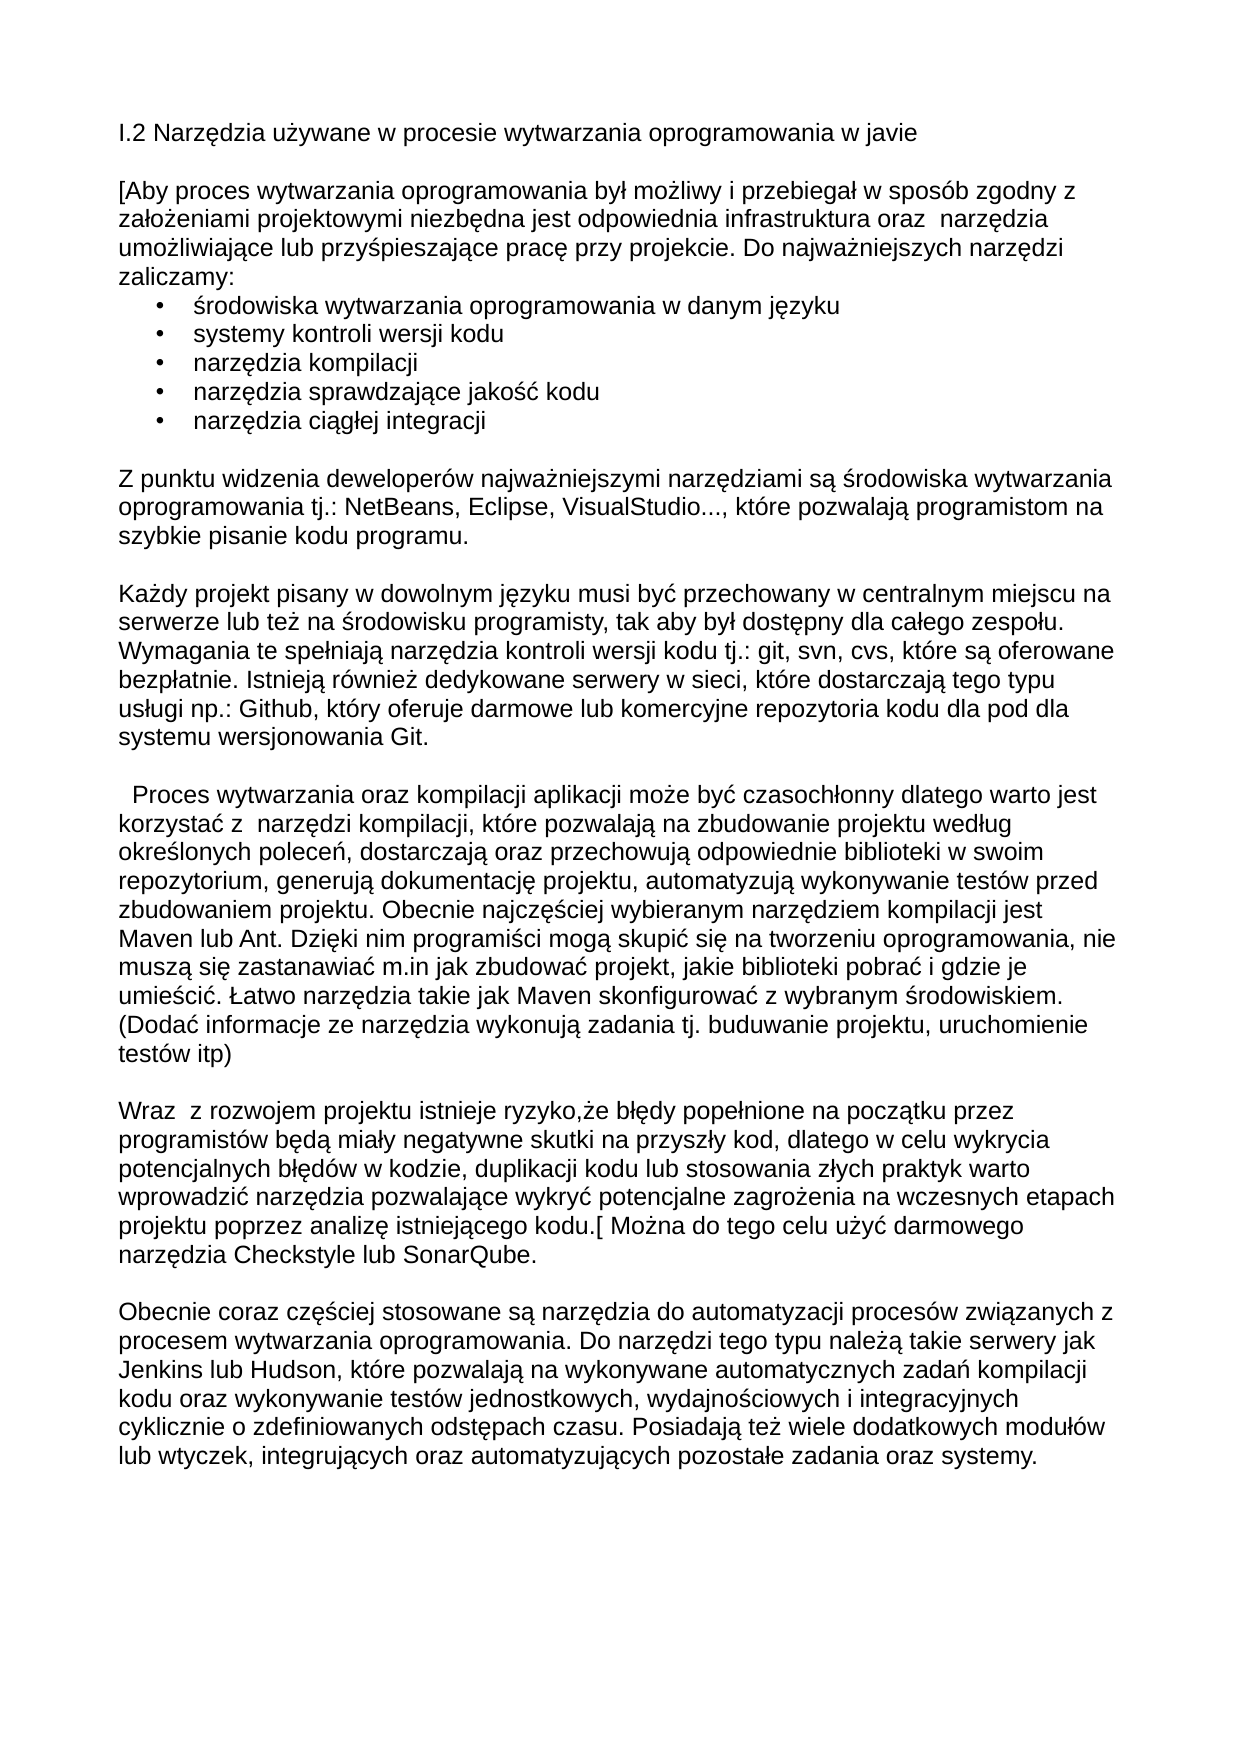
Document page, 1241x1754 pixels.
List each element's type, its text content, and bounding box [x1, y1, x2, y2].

text Proces wytwarzania oraz kompilacji aplikacji może być czasochłonny dlatego warto jest korzystać z narzędzi kompilacji, które pozwalają na zbudowanie projektu według określonych poleceń, dostarczają oraz przechowują odpowiednie biblioteki w swoim repozytorium, generują dokumentację projektu, automatyzują wykonywanie testów przed zbudowaniem projektu. Obecnie najczęściej wybieranym narzędziem kompilacji jest Maven lub Ant. Dzięki nim programiści mogą skupić się na tworzeniu oprogramowania, nie muszą się zastanawiać m.in jak zbudować projekt, jakie biblioteki pobrać i gdzie je umieścić. Łatwo narzędzia takie jak Maven skonfigurować z wybranym środowiskiem. [118, 780, 1122, 1010]
text (Dodać informacje ze narzędzia wykonują zadania tj. buduwanie projektu, uruchomienie testów itp) [118, 1010, 1122, 1067]
text [Aby proces wytwarzania oprogramowania był możliwy i przebiegał w sposób zgodny z założeniami projektowymi niezbędna jest odpowiednia infrastruktura oraz narzędzia umożliwiające lub przyśpieszające pracę przy projekcie. Do najważniejszych narzędzi zaliczamy: [118, 176, 1122, 291]
text Z punktu widzenia deweloperów najważniejszymi narzędziami są środowiska wytwarzania oprogramowania tj.: NetBeans, Eclipse, VisualStudio..., które pozwalają programistom na szybkie pisanie kodu programu. [118, 464, 1122, 550]
list narzędzia kompilacji [156, 348, 1122, 377]
list narzędzia sprawdzające jakość kodu [156, 377, 1122, 406]
text Obecnie coraz częściej stosowane są narzędzia do automatyzacji procesów związanych z procesem wytwarzania oprogramowania. Do narzędzi tego typu należą takie serwery jak Jenkins lub Hudson, które pozwalają na wykonywane automatycznych zadań kompilacji kodu oraz wykonywanie testów jednostkowych, wydajnościowych i integracyjnych cyklicznie o zdefiniowanych odstępach czasu. Posiadają też wiele dodatkowych modułów lub wtyczek, integrujących oraz automatyzujących pozostałe zadania oraz systemy. [118, 1297, 1122, 1470]
list systemy kontroli wersji kodu [156, 319, 1122, 348]
text Wraz z rozwojem projektu istnieje ryzyko,że błędy popełnione na początku przez programistów będą miały negatywne skutki na przyszły kod, dlatego w celu wykrycia potencjalnych błędów w kodzie, duplikacji kodu lub stosowania złych praktyk warto wprowadzić narzędzia pozwalające wykryć potencjalne zagrożenia na wczesnych etapach projektu poprzez analizę istniejącego kodu.[ Można do tego celu użyć darmowego narzędzia Checkstyle lub SonarQube. [118, 1096, 1122, 1269]
text Każdy projekt pisany w dowolnym języku musi być przechowany w centralnym miejscu na serwerze lub też na środowisku programisty, tak aby był dostępny dla całego zespołu. Wymagania te spełniają narzędzia kontroli wersji kodu tj.: git, svn, cvs, które są oferowane bezpłatnie. Istnieją również dedykowane serwery w sieci, które dostarczają tego typu usługi np.: Github, który oferuje darmowe lub komercyjne repozytoria kodu dla pod dla systemu wersjonowania Git. [118, 579, 1122, 751]
text I.2 Narzędzia używane w procesie wytwarzania oprogramowania w javie [118, 118, 1122, 147]
list środowiska wytwarzania oprogramowania w danym języku [156, 291, 1122, 319]
list narzędzia ciągłej integracji [156, 406, 1122, 435]
